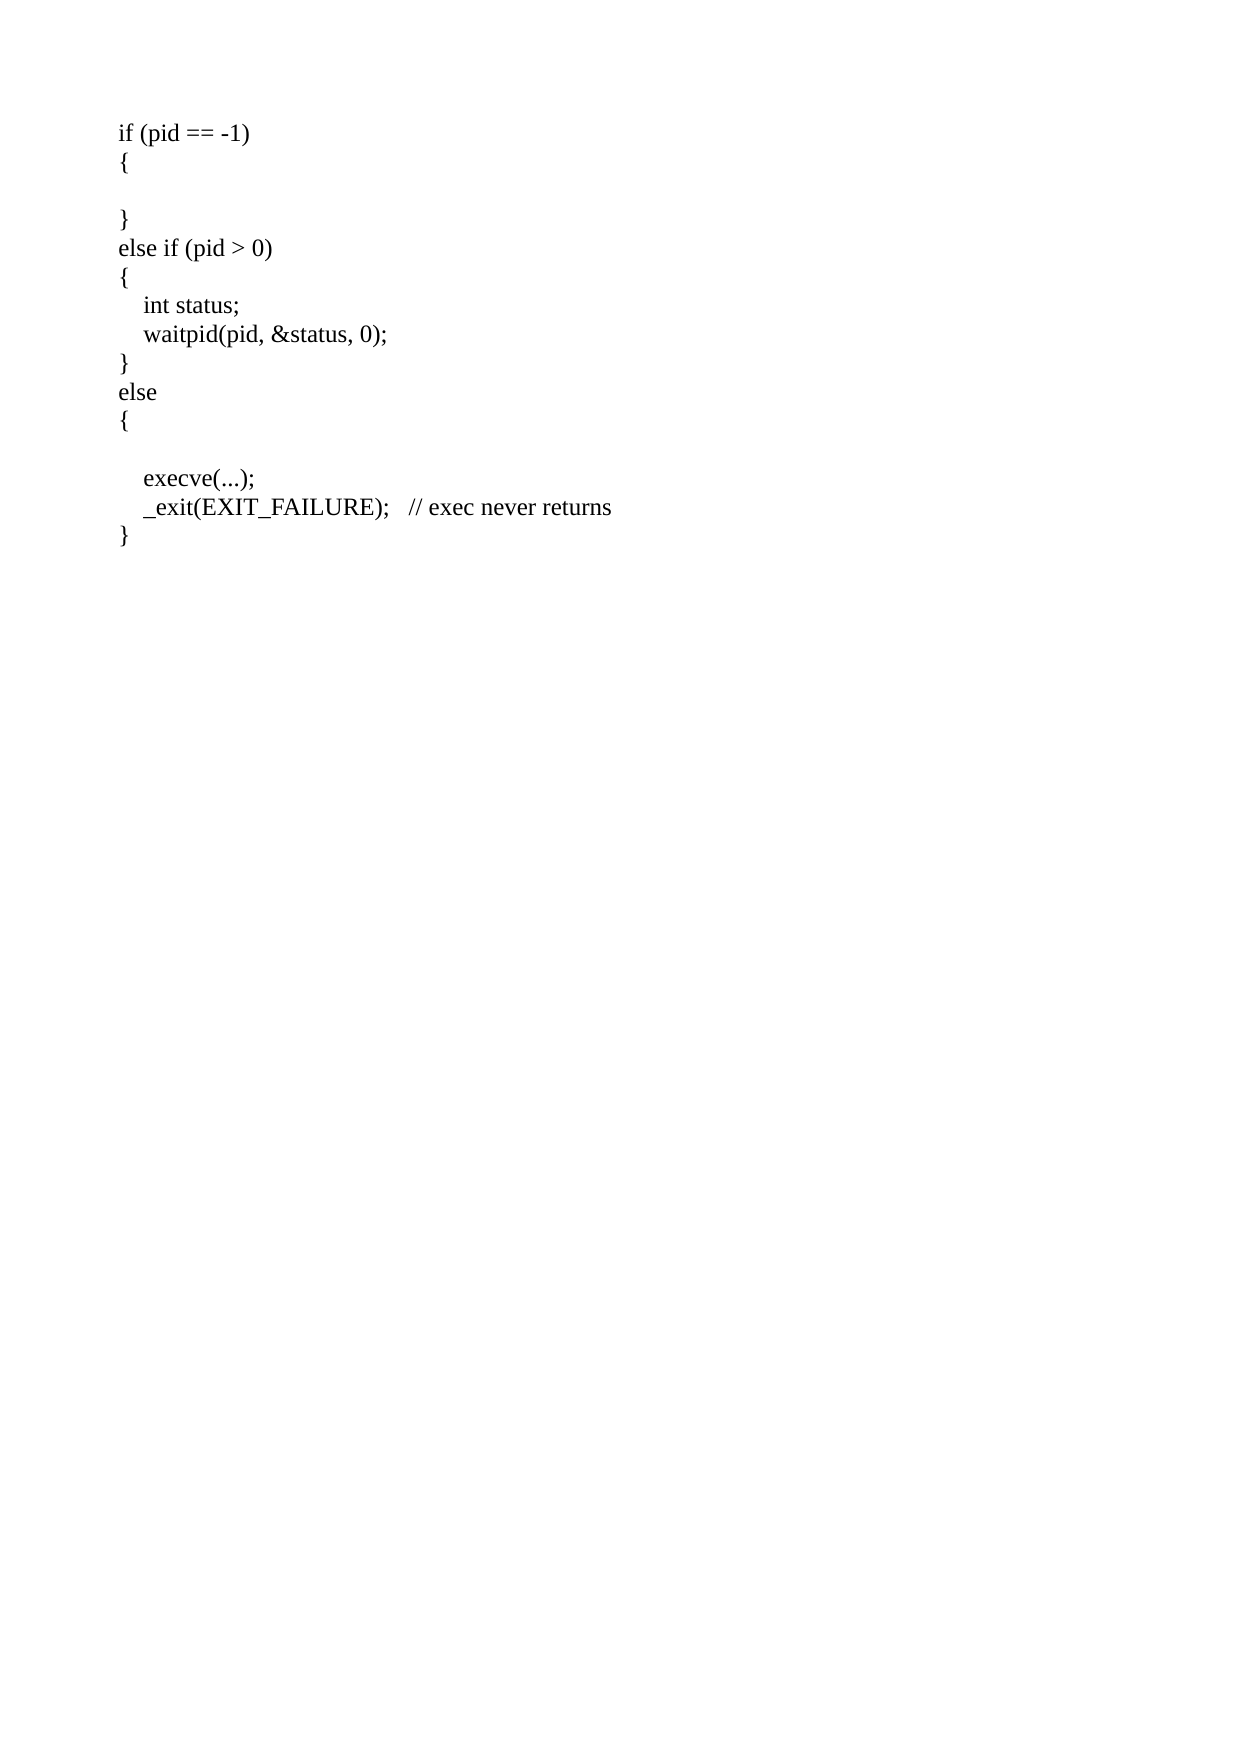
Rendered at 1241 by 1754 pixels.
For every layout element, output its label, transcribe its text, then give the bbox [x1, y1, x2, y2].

text waitpid(pid, &status, 0); [118, 319, 1122, 348]
text { [118, 406, 1122, 434]
text if (pid == -1) [118, 118, 1122, 147]
text execve(...); [118, 463, 1122, 492]
text { [118, 147, 1122, 176]
text { [118, 262, 1122, 291]
text } [118, 521, 1122, 549]
text int status; [118, 291, 1122, 319]
text } [118, 204, 1122, 233]
text _exit(EXIT_FAILURE); // exec never returns [118, 492, 1122, 521]
text else if (pid > 0) [118, 233, 1122, 262]
text } [118, 348, 1122, 377]
text else [118, 377, 1122, 406]
